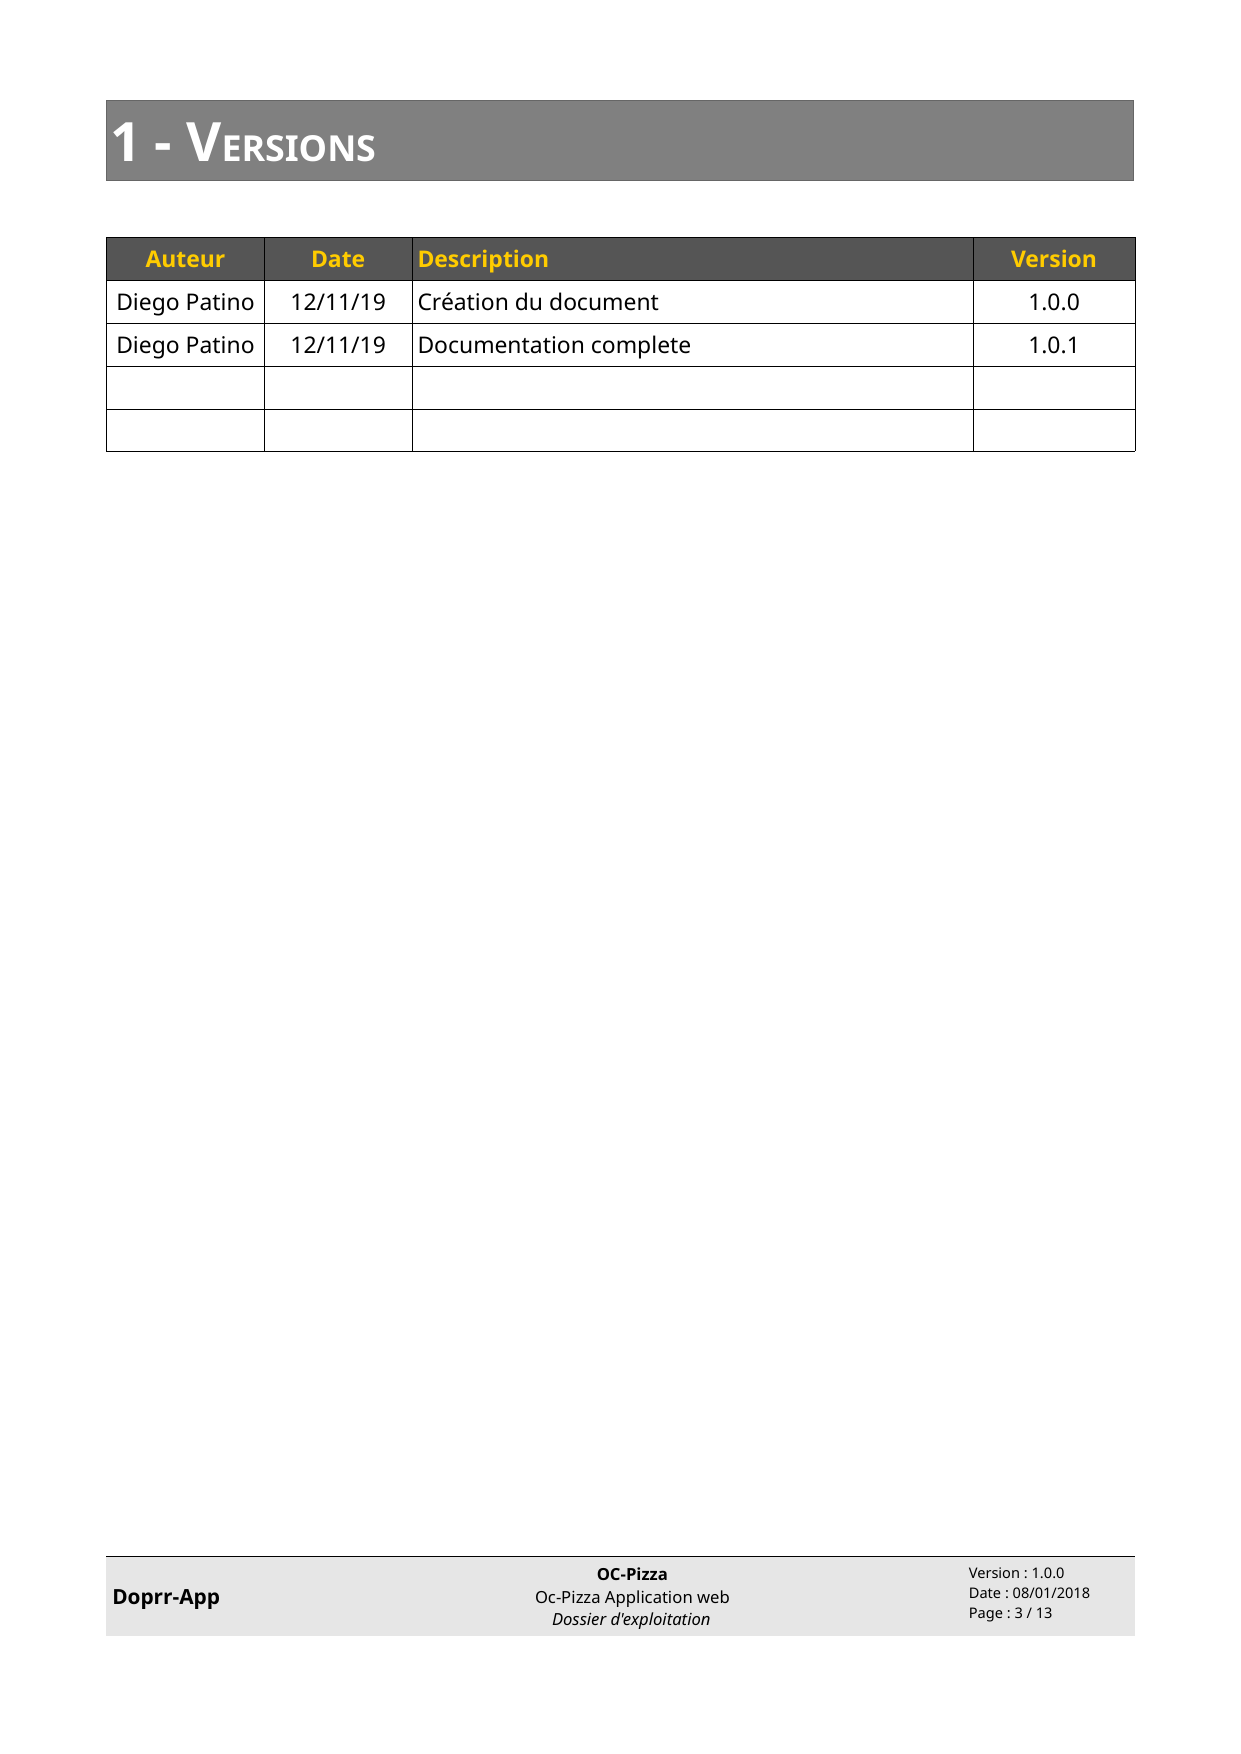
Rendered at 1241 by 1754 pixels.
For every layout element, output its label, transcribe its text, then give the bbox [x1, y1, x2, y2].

table_cell [974, 367, 1135, 408]
table_header Date [265, 238, 412, 280]
table_cell [413, 410, 973, 451]
table_cell [974, 410, 1135, 451]
table_cell 11/12/19 [265, 324, 412, 366]
table_cell Création du document [413, 281, 973, 323]
table_cell Documentation complete [413, 324, 973, 366]
table_cell 11/12/19 [265, 281, 412, 323]
table_header Auteur [107, 238, 264, 280]
table_cell Diego Patino [107, 281, 264, 323]
table_cell [413, 367, 973, 408]
table_cell [265, 410, 412, 451]
table_cell 1.0.0 [974, 281, 1135, 323]
table_cell [107, 367, 264, 408]
table_cell [265, 367, 412, 408]
subtitle Versions [107, 101, 1133, 180]
table_cell [107, 410, 264, 451]
table_header Description [413, 238, 973, 280]
table_cell 1.0.1 [974, 324, 1135, 366]
table_cell Diego Patino [107, 324, 264, 366]
table_header Version [974, 238, 1135, 280]
